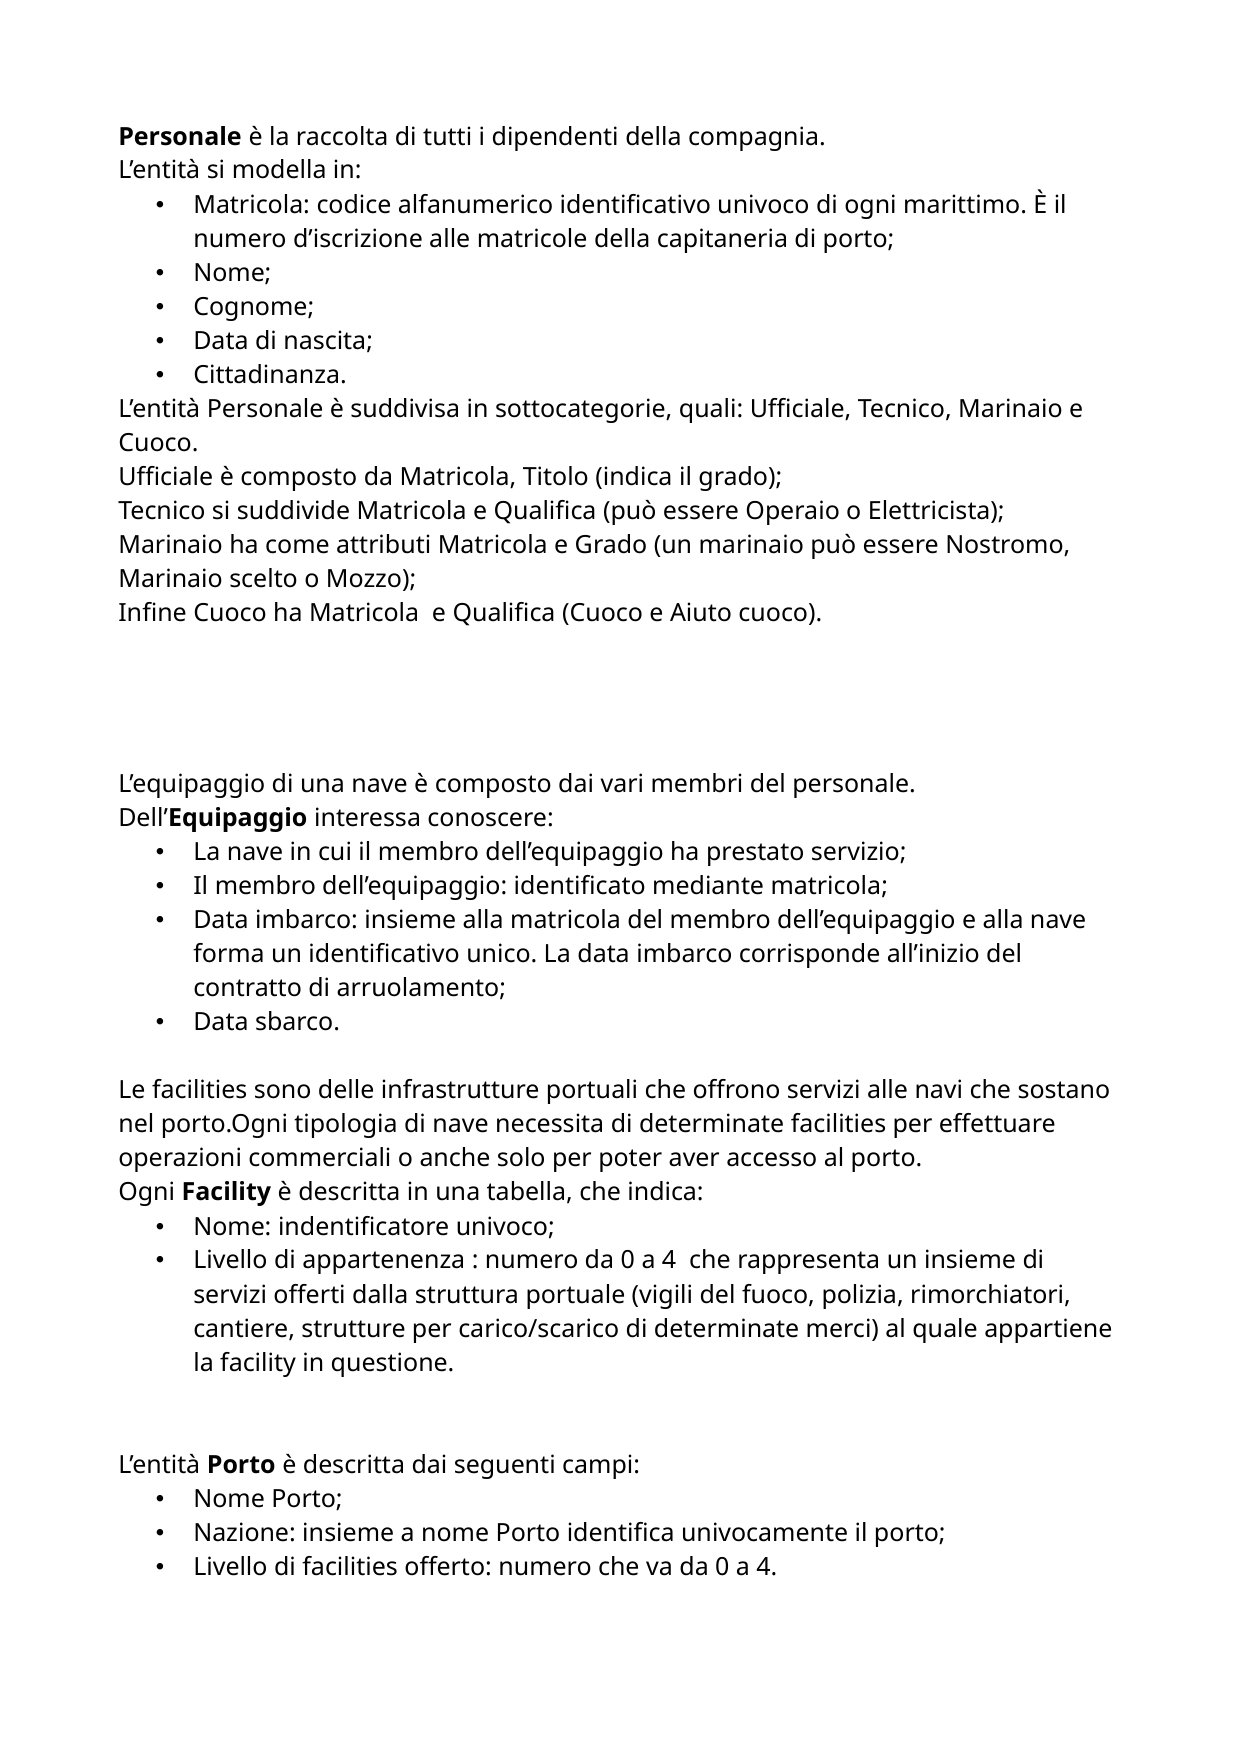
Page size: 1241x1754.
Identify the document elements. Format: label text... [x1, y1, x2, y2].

list Il membro dell’equipaggio: identificato mediante matricola; [156, 867, 1122, 902]
text L’equipaggio di una nave è composto dai vari membri del personale. [118, 765, 1122, 799]
text L’entità Porto è descritta dai seguenti campi: [118, 1447, 1122, 1481]
text Personale è la raccolta di tutti i dipendenti della compagnia. [118, 118, 1122, 152]
list Nome Porto; [156, 1481, 1122, 1515]
list Cognome; [156, 288, 1122, 322]
list Nome: indentificatore univoco; [156, 1208, 1122, 1242]
text Ogni Facility è descritta in una tabella, che indica: [118, 1174, 1122, 1208]
list Matricola: codice alfanumerico identificativo univoco di ogni marittimo. È il numero d’iscrizione alle matricole della capitaneria di porto; [156, 186, 1122, 254]
text Le facilities sono delle infrastrutture portuali che offrono servizi alle navi che sostano nel porto.Ogni tipologia di nave necessita di determinate facilities per effettuare operazioni commerciali o anche solo per poter aver accesso al porto. [118, 1072, 1122, 1174]
text L’entità si modella in: [118, 152, 1122, 186]
list Nome; [156, 254, 1122, 288]
text Ufficiale è composto da Matricola, Titolo (indica il grado); [118, 459, 1122, 493]
text Tecnico si suddivide Matricola e Qualifica (può essere Operaio o Elettricista); [118, 493, 1122, 527]
list Data sbarco. [156, 1004, 1122, 1038]
text Infine Cuoco ha Matricola e Qualifica (Cuoco e Aiuto cuoco). [118, 595, 1122, 629]
list Cittadinanza. [156, 357, 1122, 391]
text Dell’Equipaggio interessa conoscere: [118, 799, 1122, 833]
list Data di nascita; [156, 322, 1122, 357]
list Livello di facilities offerto: numero che va da 0 a 4. [156, 1549, 1122, 1583]
list Data imbarco: insieme alla matricola del membro dell’equipaggio e alla nave forma un identificativo unico. La data imbarco corrisponde all’inizio del contratto di arruolamento; [156, 902, 1122, 1004]
list La nave in cui il membro dell’equipaggio ha prestato servizio; [156, 833, 1122, 867]
list Livello di appartenenza : numero da 0 a 4 che rappresenta un insieme di servizi offerti dalla struttura portuale (vigili del fuoco, polizia, rimorchiatori, cantiere, strutture per carico/scarico di determinate merci) al quale appartiene la facility in questione. [156, 1242, 1122, 1378]
text L’entità Personale è suddivisa in sottocategorie, quali: Ufficiale, Tecnico, Marinaio e Cuoco. [118, 391, 1122, 459]
list Nazione: insieme a nome Porto identifica univocamente il porto; [156, 1515, 1122, 1549]
text Marinaio ha come attributi Matricola e Grado (un marinaio può essere Nostromo, Marinaio scelto o Mozzo); [118, 527, 1122, 595]
